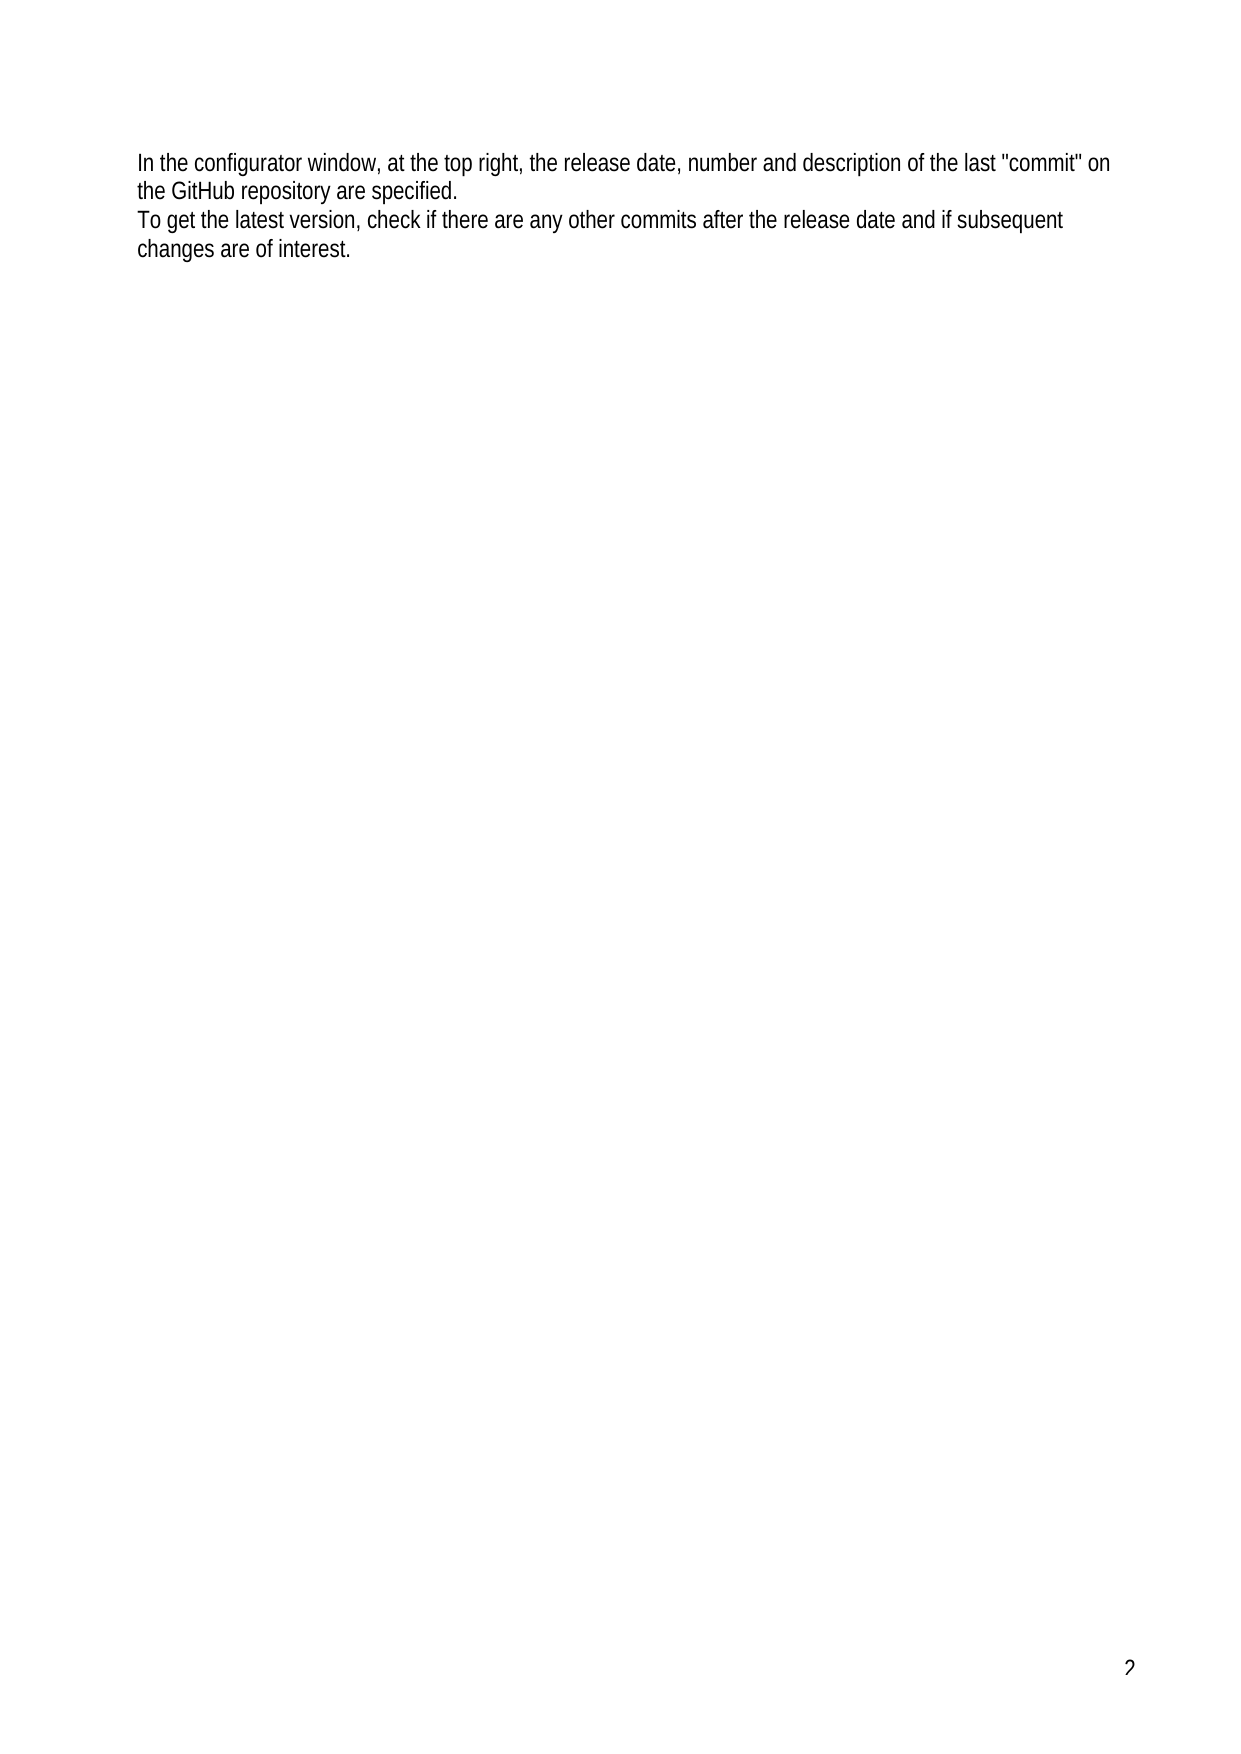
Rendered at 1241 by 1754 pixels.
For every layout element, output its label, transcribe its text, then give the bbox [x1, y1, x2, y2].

text To get the latest version, check if there are any other commits after the release date and if subsequent changes are of interest. [137, 205, 1122, 262]
text In the configurator window, at the top right, the release date, number and description of the last "commit" on the GitHub repository are specified. [137, 148, 1122, 205]
